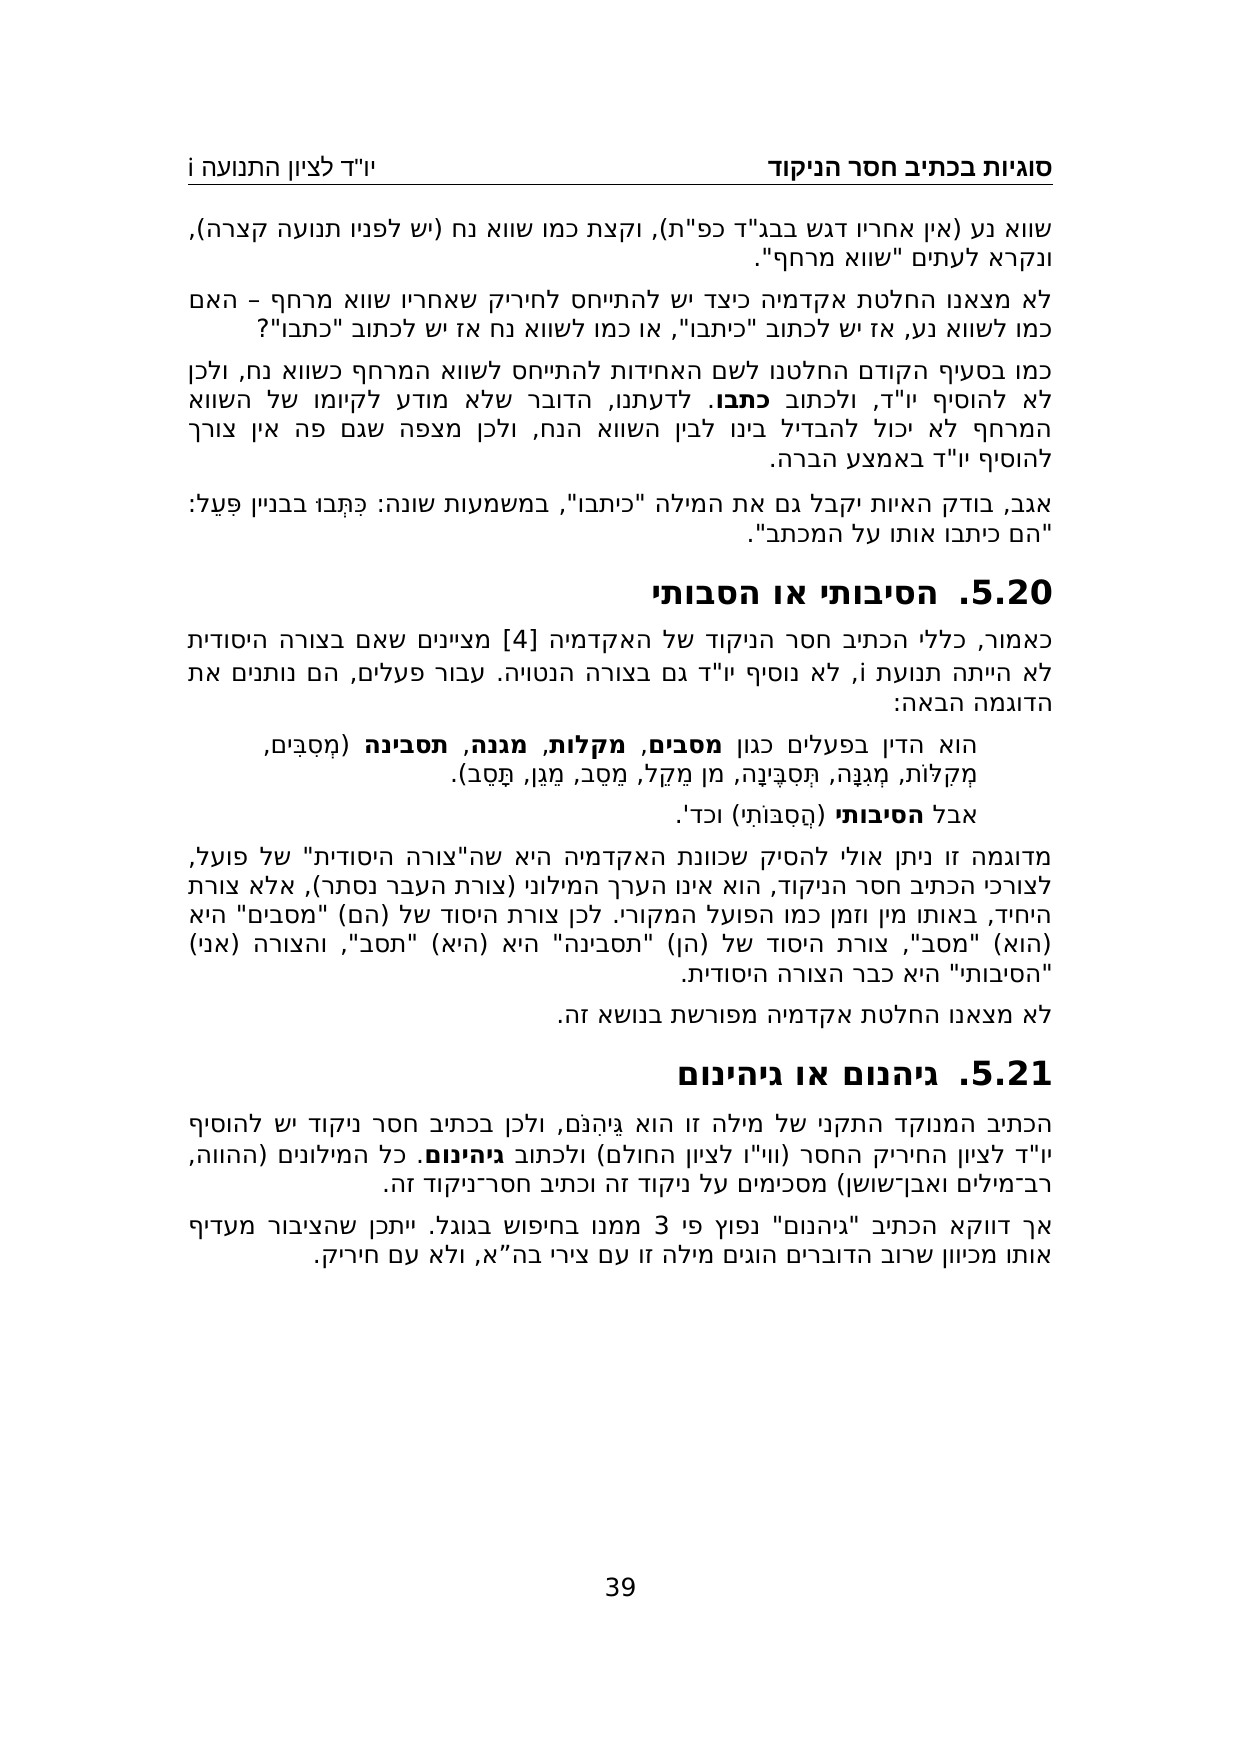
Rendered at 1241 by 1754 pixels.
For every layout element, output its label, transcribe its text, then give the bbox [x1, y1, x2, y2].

text לא מצאנו החלטת אקדמיה מפורשת בנושא זה. [187, 1001, 1053, 1030]
text אגב, בודק האיות יקבל גם את המילה "כיתבו", במשמעות שונה: כִּתְּבוּ בבניין פִּעֵל: "הם כיתבו אותו על המכתב". [187, 486, 1053, 549]
text הכתיב המנוקד התקני של מילה זו הוא גֵּיהִנֹּם, ולכן בכתיב חסר ניקוד יש להוסיף יו"ד לציון החיריק החסר (ווי"ו לציון החולם) ולכתוב גיהינום. כל המילונים (ההווה, רב־מילים ואבן־שושן) מסכימים על ניקוד זה וכתיב חסר־ניקוד זה. [187, 1106, 1053, 1198]
text כאמור, כללי הכתיב חסר הניקוד של האקדמיה [4] מציינים שאם בצורה היסודית לא הייתה תנועת i, לא נוסיף יו"ד גם בצורה הנטויה. עבור פעלים, הם נותנים את הדוגמה הבאה: [187, 625, 1053, 717]
text אבל הסיבותי (הֲסִבּוֹתִי) וכד'. [262, 801, 978, 830]
text לא מצאנו החלטת אקדמיה כיצד יש להתייחס לחיריק שאחריו שווא מרחף – האם כמו לשווא נע, אז יש לכתוב "כיתבו", או כמו לשווא נח אז יש לכתוב "כתבו"? [187, 285, 1053, 344]
text הוא הדין בפעלים כגון מסבים, מקלות, מגנה, תסבינה (מְסִבִּים, מְקִלּוֹת, מְגִנָּה, תְּסִבֶּינָה, מן מֵקֵל, מֵסֵב, מֵגֵן, תָּסֵב). [262, 730, 978, 788]
text כמו בסעיף הקודם החלטנו לשם האחידות להתייחס לשווא המרחף כשווא נח, ולכן לא להוסיף יו"ד, ולכתוב כתבו. לדעתנו, הדובר שלא מודע לקיומו של השווא המרחף לא יכול להבדיל בינו לבין השווא הנח, ולכן מצפה שגם פה אין צורך להוסיף יו"ד באמצע הברה. [187, 356, 1053, 473]
subtitle הסיבותי או הסבותי [187, 574, 1053, 612]
text מדוגמה זו ניתן אולי להסיק שכוונת האקדמיה היא שה"צורה היסודית" של פועל, לצורכי הכתיב חסר הניקוד, הוא אינו הערך המילוני (צורת העבר נסתר), אלא צורת היחיד, באותו מין וזמן כמו הפועל המקורי. לכן צורת היסוד של (הם) "מסבים" היא (הוא) "מסב", צורת היסוד של (הן) "תסבינה" היא (היא) "תסב", והצורה (אני) "הסיבותי" היא כבר הצורה היסודית. [187, 842, 1053, 988]
subtitle גיהנום או גיהינום [187, 1055, 1053, 1093]
text שווא נע (אין אחריו דגש בבג"ד כפ"ת), וקצת כמו שווא נח (יש לפניו תנועה קצרה), ונקרא לעתים "שווא מרחף". [187, 214, 1053, 273]
text אך דווקא הכתיב "גיהנום" נפוץ פי 3 ממנו בחיפוש בגוגל. ייתכן שהציבור מעדיף אותו מכיוון שרוב הדוברים הוגים מילה זו עם צירי בה”א, ולא עם חיריק. [187, 1211, 1053, 1269]
